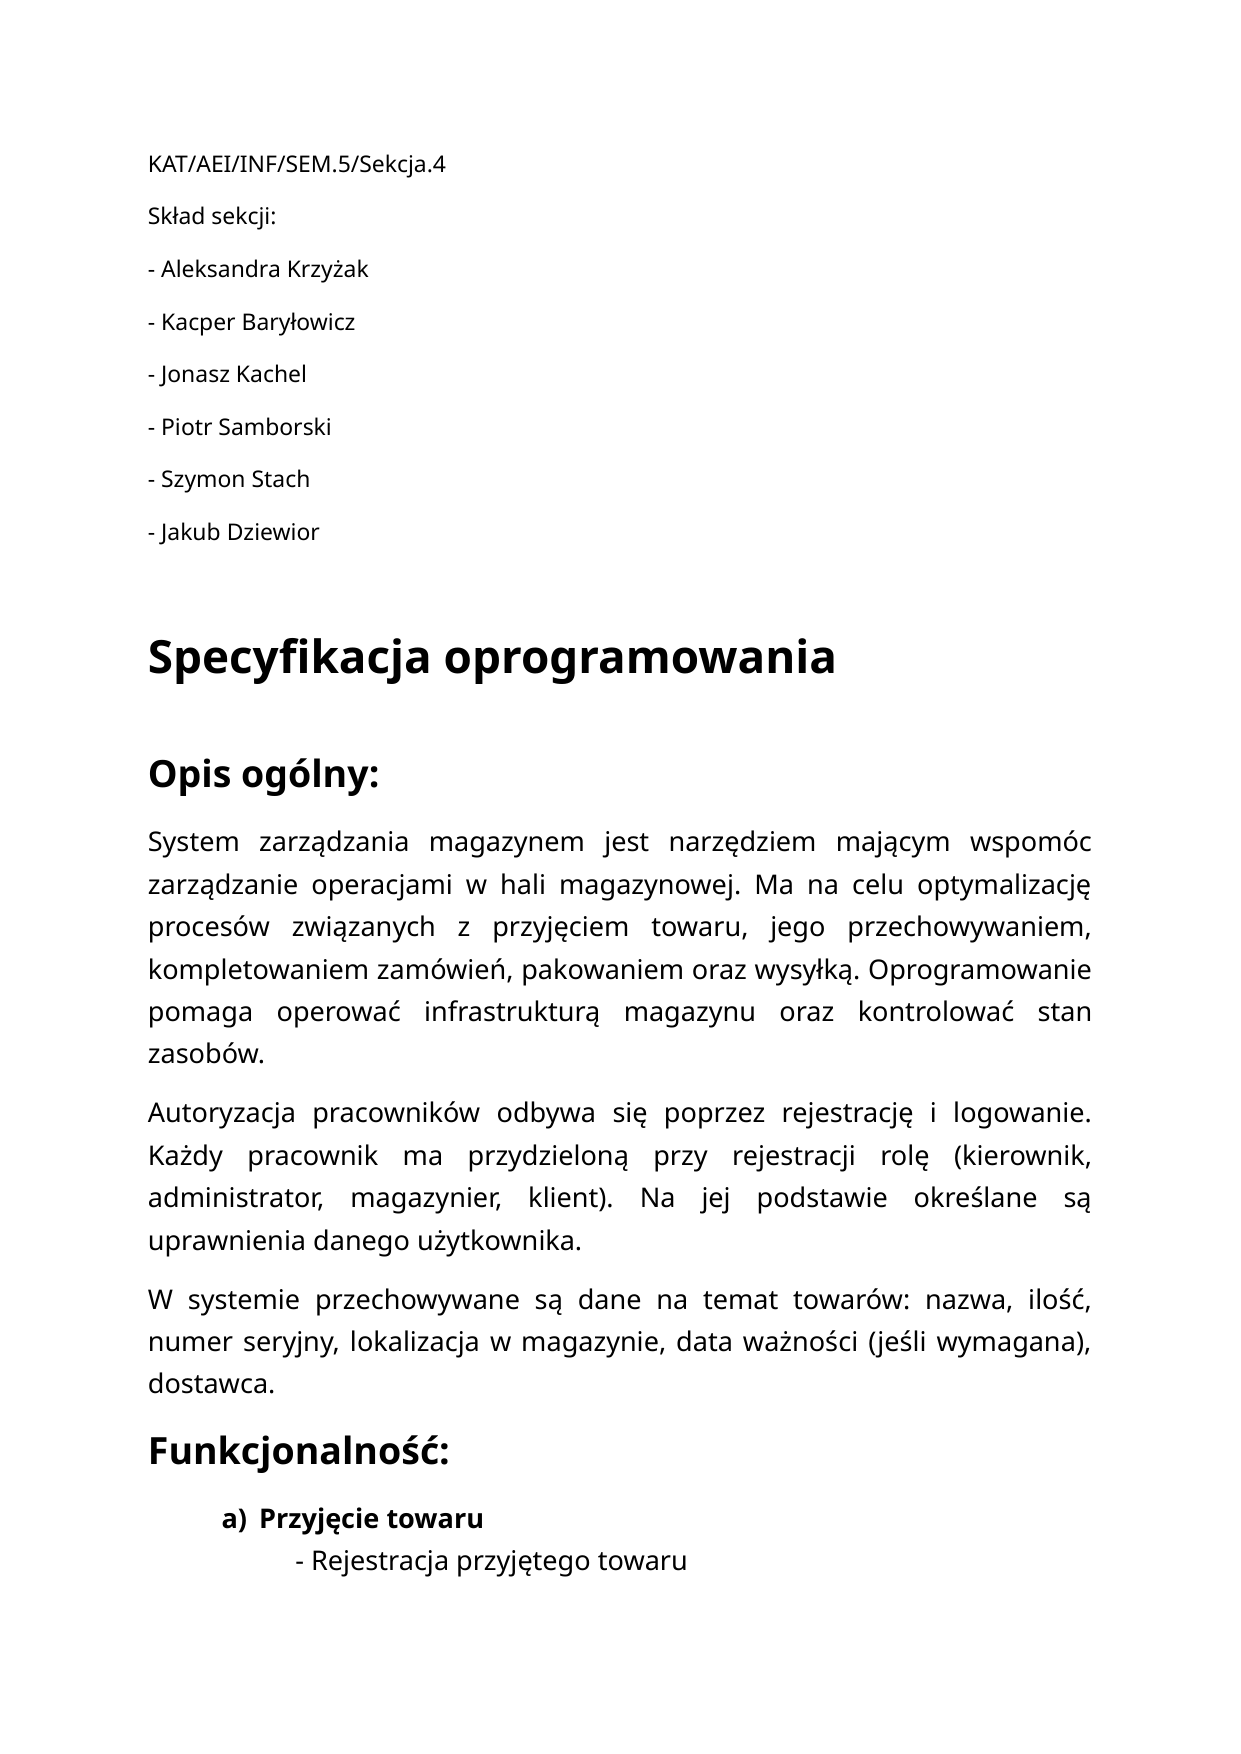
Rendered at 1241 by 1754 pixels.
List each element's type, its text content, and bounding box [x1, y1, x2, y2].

list - Rejestracja przyjętego towaru [295, 1542, 1093, 1579]
text W systemie przechowywane są dane na temat towarów: nazwa, ilość, numer seryjny, lokalizacja w magazynie, data ważności (jeśli wymagana), dostawca. [148, 1280, 1093, 1402]
text Opis ogólny: [148, 748, 1093, 799]
text - Szymon Stach [148, 463, 1093, 494]
text - Piotr Samborski [148, 411, 1093, 442]
text Autoryzacja pracowników odbywa się poprzez rejestrację i logowanie. Każdy pracownik ma przydzieloną przy rejestracji rolę (kierownik, administrator, magazynier, klient). Na jej podstawie określane są uprawnienia danego użytkownika. [148, 1094, 1093, 1258]
text - Jakub Dziewior [148, 516, 1093, 547]
text Skład sekcji: [148, 200, 1093, 231]
text KAT/AEI/INF/SEM.5/Sekcja.4 [148, 148, 1093, 179]
text - Aleksandra Krzyżak [148, 253, 1093, 284]
text - Jonasz Kachel [148, 358, 1093, 389]
text Funkcjonalność: [148, 1424, 1093, 1475]
text System zarządzania magazynem jest narzędziem mającym wspomóc zarządzanie operacjami w hali magazynowej. Ma na celu optymalizację procesów związanych z przyjęciem towaru, jego przechowywaniem, kompletowaniem zamówień, pakowaniem oraz wysyłką. Oprogramowanie pomaga operować infrastrukturą magazynu oraz kontrolować stan zasobów. [148, 823, 1093, 1072]
text - Kacper Baryłowicz [148, 305, 1093, 337]
text Specyfikacja oprogramowania [148, 624, 1093, 726]
list Przyjęcie towaru [221, 1499, 1093, 1536]
